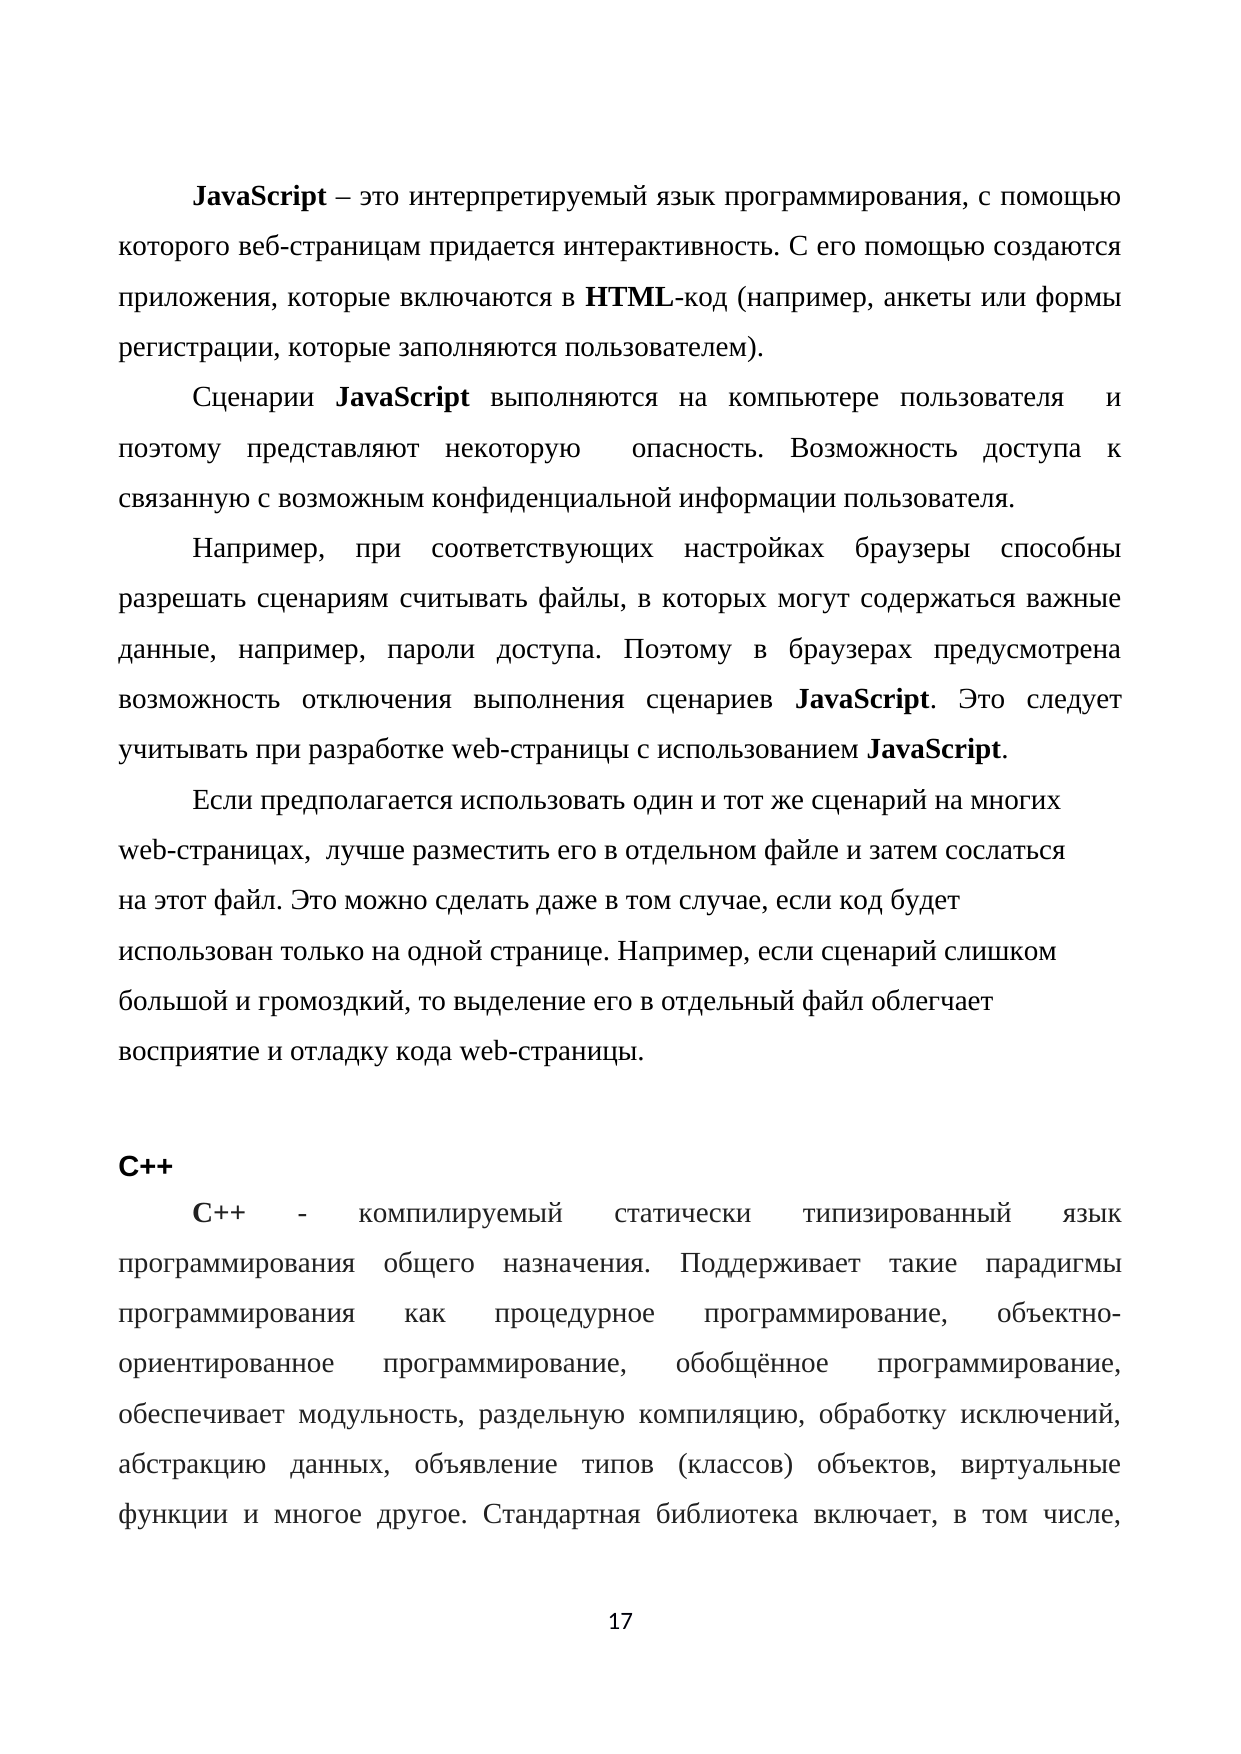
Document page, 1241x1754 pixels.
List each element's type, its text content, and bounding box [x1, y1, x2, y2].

text C++ - компилируемый статически типизированный язык программирования общего назначения. Поддерживает такие парадигмы программирования как процедурное программирование, объектно-ориентированное программирование, обобщённое программирование, обеспечивает модульность, раздельную компиляцию, обработку исключений, абстракцию данных, объявление типов (классов) объектов, виртуальные функции и многое другое. Стандартная библиотека включает, в том числе, [118, 1195, 1122, 1530]
text Сценарии JavaScript выполняются на компьютере пользователя и поэтому представляют некоторую опасность. Возможность доступа к связанную с возможным конфиденциальной информации пользователя. [118, 379, 1122, 513]
text JavaScript – это интерпретируемый язык программирования, с помощью которого веб-страницам придается интерактивность. С его помощью создаются приложения, которые включаются в HTML-код (например, анкеты или формы регистрации, которые заполняются пользователем). [118, 178, 1122, 363]
text Например, при соответствующих настройках браузеры способны разрешать сценариям считывать файлы, в которых могут содержаться важные данные, например, пароли доступа. Поэтому в браузерах предусмотрена возможность отключения выполнения сценариев JavaScript. Это следует учитывать при разработке web-страницы с использованием JavaScript. [118, 530, 1122, 765]
text на этот файл. Это можно сделать даже в том случае, если код будет [118, 882, 1122, 916]
subtitle С++ [118, 1149, 1122, 1182]
text большой и громоздкий, то выделение его в отдельный файл облегчает [118, 983, 1122, 1017]
text web-страницах, лучше разместить его в отдельном файле и затем сослаться [118, 832, 1122, 866]
text использован только на одной странице. Например, если сценарий слишком [118, 933, 1122, 966]
text Если предполагается использовать один и тот же сценарий на многих [118, 782, 1122, 815]
text восприятие и отладку кода web-страницы. [118, 1033, 1122, 1067]
